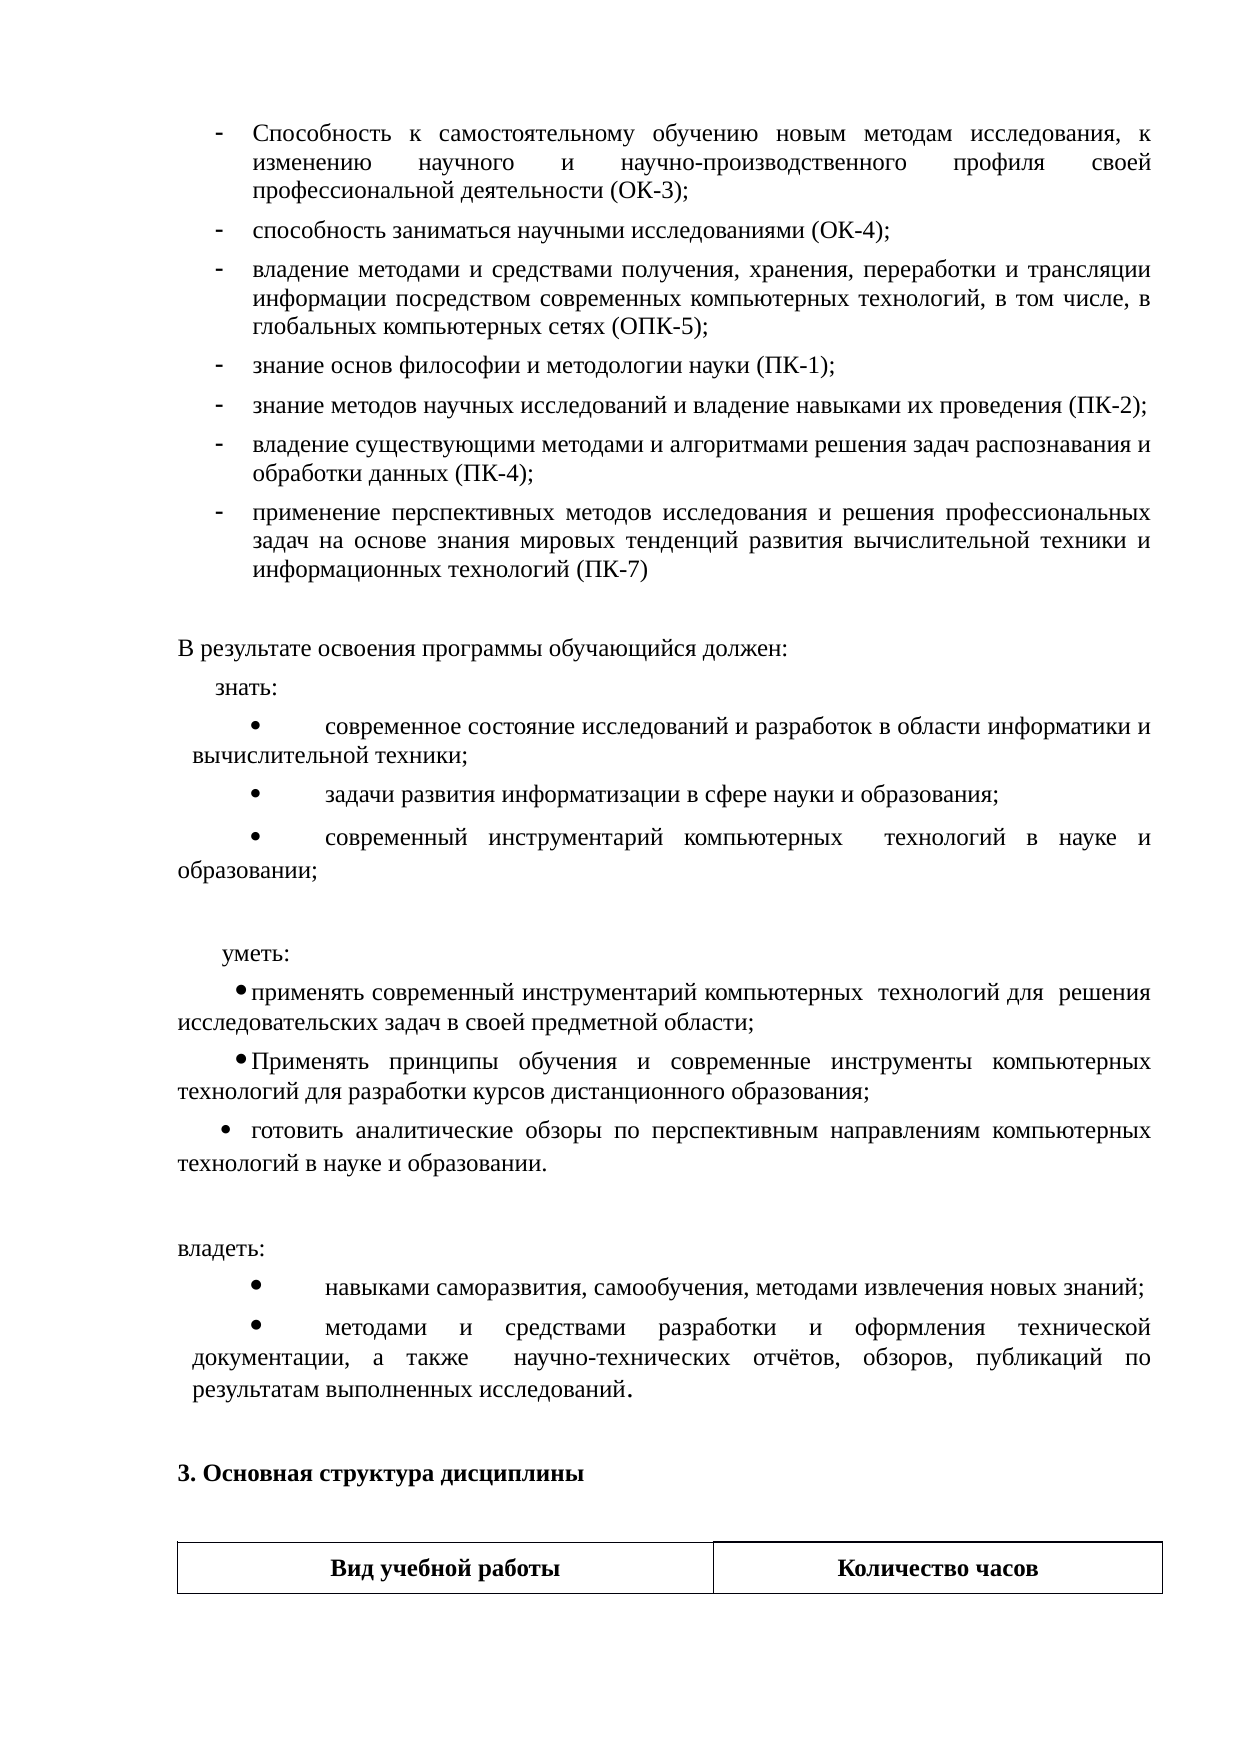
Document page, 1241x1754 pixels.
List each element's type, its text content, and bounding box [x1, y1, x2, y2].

table_header Вид учебной работы [178, 1543, 713, 1592]
list готовить аналитические обзоры по перспективным направлениям компьютерных технологий в науке и образовании. [177, 1115, 1152, 1177]
table_header Количество часов [714, 1543, 1162, 1592]
text В результате освоения программы обучающийся должен: [177, 633, 1152, 661]
list Применять принципы обучения и современные инструменты компьютерных технологий для разработки курсов дистанционного образования; [177, 1046, 1152, 1104]
list современное состояние исследований и разработок в области информатики и вычислительной техники; [192, 711, 1152, 768]
list навыками саморазвития, самообучения, методами извлечения новых знаний; [192, 1272, 1152, 1301]
text 3. Основная структура дисциплины [177, 1458, 1152, 1487]
text знать: [215, 672, 1152, 701]
list Способность к самостоятельному обучению новым методам исследования, к изменению научного и научно-производственного профиля своей профессиональной деятельности (ОК-3); [215, 118, 1152, 204]
list задачи развития информатизации в сфере науки и образования; [192, 779, 1152, 808]
list способность заниматься научными исследованиями (ОК-4); [215, 215, 1152, 243]
list владение методами и средствами получения, хранения, переработки и трансляции информации посредством современных компьютерных технологий, в том числе, в глобальных компьютерных сетях (ОПК-5); [215, 254, 1152, 340]
list применять современный инструментарий компьютерных технологий для решения исследовательских задач в своей предметной области; [177, 977, 1152, 1036]
text уметь: [222, 938, 1152, 967]
list применение перспективных методов исследования и решения профессиональных задач на основе знания мировых тенденций развития вычислительной техники и информационных технологий (ПК-7) [215, 497, 1152, 583]
list современный инструментарий компьютерных технологий в науке и образовании; [177, 822, 1152, 884]
list методами и средствами разработки и оформления технической документации, а также научно-технических отчётов, обзоров, публикаций по результатам выполненных исследований. [192, 1312, 1152, 1404]
text владеть: [177, 1233, 1152, 1261]
list знание методов научных исследований и владение навыками их проведения (ПК-2); [215, 390, 1152, 418]
list знание основ философии и методологии науки (ПК-1); [215, 351, 1152, 379]
list владение существующими методами и алгоритмами решения задач распознавания и обработки данных (ПК-4); [215, 429, 1152, 486]
